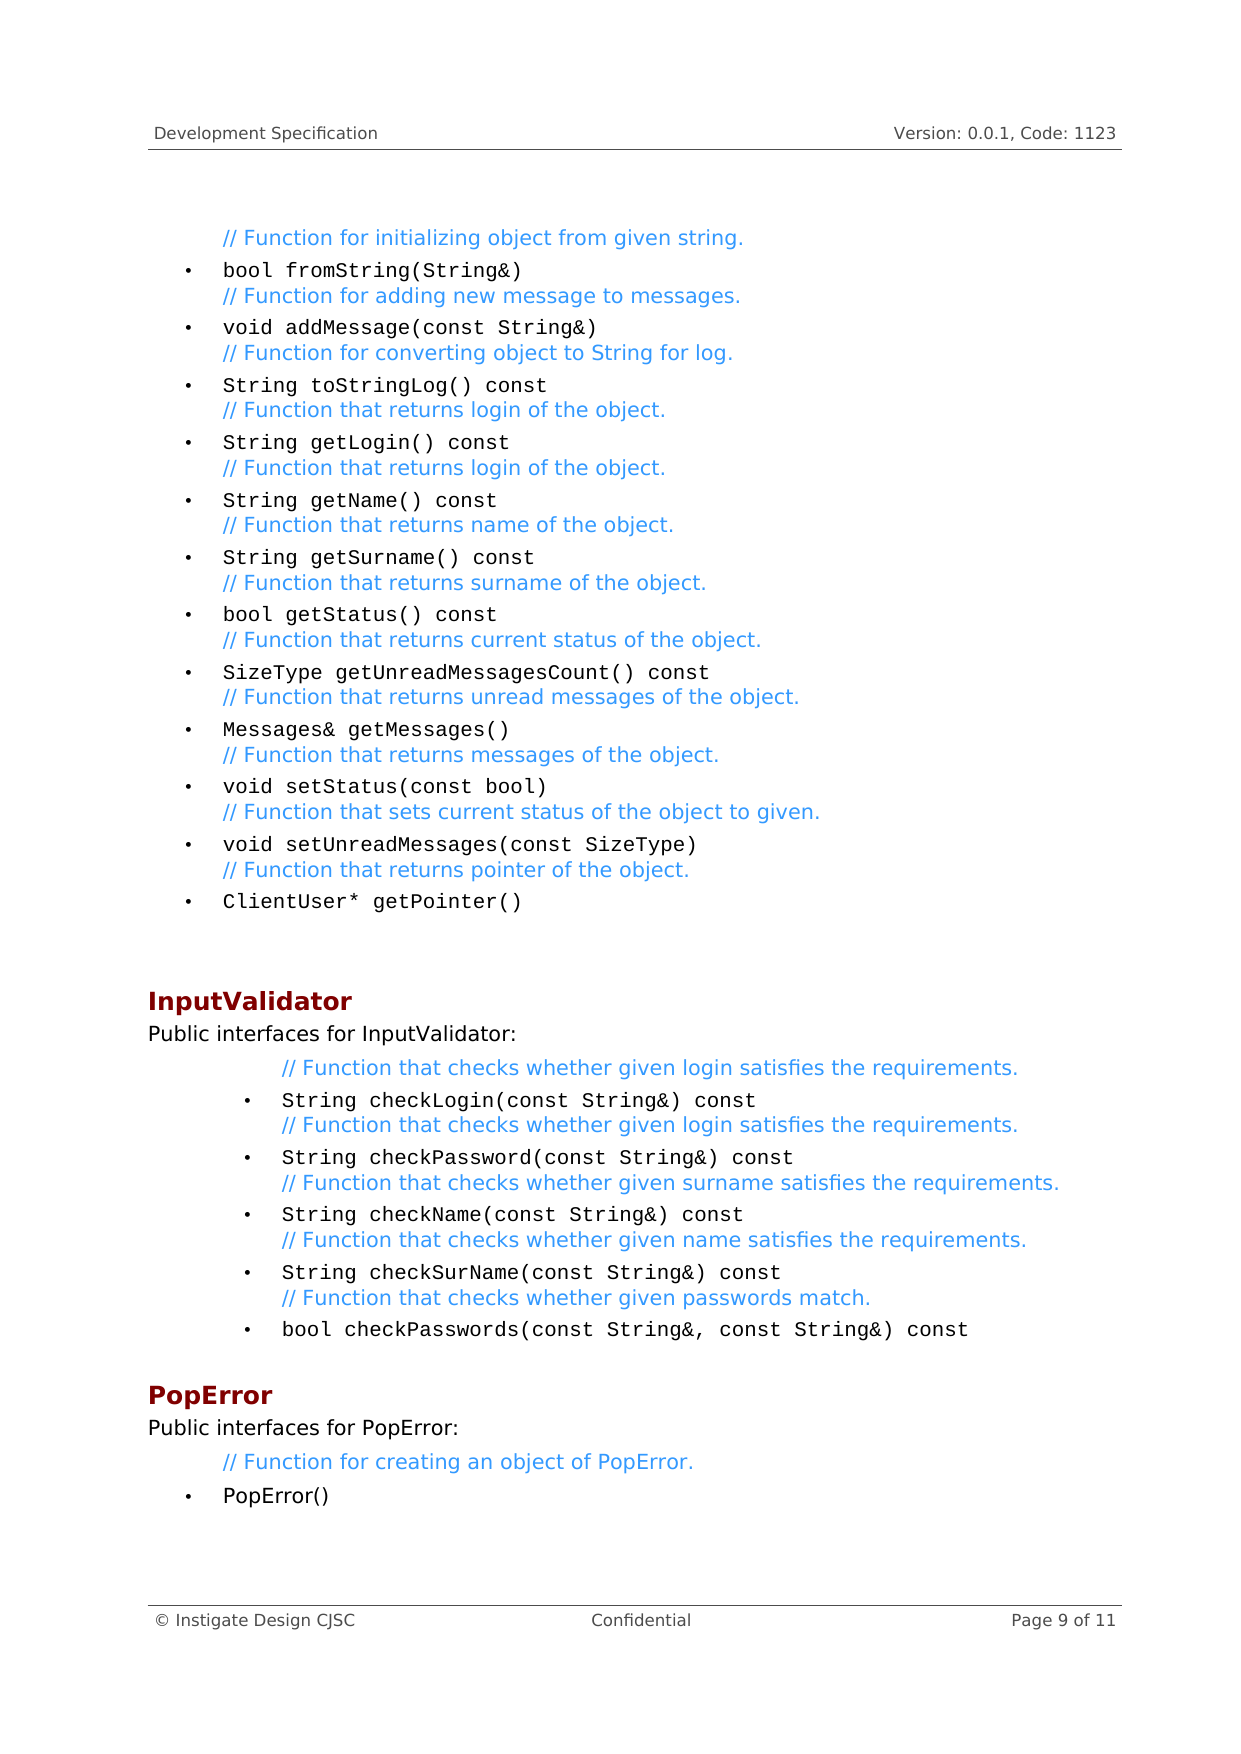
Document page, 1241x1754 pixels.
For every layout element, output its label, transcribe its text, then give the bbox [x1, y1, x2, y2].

list String checkLogin(const String&) const [244, 1090, 1122, 1113]
list void setStatus(const bool) [185, 777, 1122, 800]
list String checkPassword(const String&) const [244, 1147, 1122, 1171]
list // Function for adding new message to messages. [185, 284, 1122, 308]
list // Function for initializing object from given string. [185, 226, 1122, 251]
list // Function that returns name of the object. [185, 513, 1122, 537]
list // Function that checks whether given passwords match. [244, 1286, 1122, 1310]
list void setUnreadMessages(const SizeType) [185, 834, 1122, 858]
list Messages& getMessages() [185, 719, 1122, 743]
list // Function that returns surname of the object. [185, 571, 1122, 595]
text Public interfaces for PopError: [148, 1416, 1122, 1441]
list // Function that sets current status of the object to given. [185, 800, 1122, 824]
list String checkName(const String&) const [244, 1204, 1122, 1228]
list // Function that checks whether given login satisfies the requirements. [244, 1056, 1122, 1080]
list // Function that returns login of the object. [185, 456, 1122, 480]
list PopError() [185, 1484, 1122, 1508]
list // Function for creating an object of PopError. [185, 1450, 1122, 1474]
list bool checkPasswords(const String&, const String&) const [244, 1319, 1122, 1343]
list void addMessage(const String&) [185, 317, 1122, 341]
list bool getStatus() const [185, 604, 1122, 628]
list // Function that returns messages of the object. [185, 743, 1122, 767]
list String checkSurName(const String&) const [244, 1262, 1122, 1286]
list String toStringLog() const [185, 375, 1122, 398]
subtitle InputValidator [148, 987, 1122, 1016]
list // Function that checks whether given name satisfies the requirements. [244, 1228, 1122, 1252]
list // Function that returns login of the object. [185, 398, 1122, 423]
list String getLogin() const [185, 432, 1122, 456]
text Public interfaces for InputValidator: [148, 1022, 1122, 1046]
list SizeType getUnreadMessagesCount() const [185, 662, 1122, 685]
list bool fromString(String&) [185, 260, 1122, 284]
list // Function that returns current status of the object. [185, 628, 1122, 652]
list String getName() const [185, 489, 1122, 513]
list // Function for converting object to String for log. [185, 341, 1122, 365]
list ClientUser* getPointer() [185, 891, 1122, 915]
list // Function that returns pointer of the object. [185, 858, 1122, 882]
list // Function that checks whether given login satisfies the requirements. [244, 1113, 1122, 1138]
list // Function that returns unread messages of the object. [185, 685, 1122, 710]
subtitle PopError [148, 1381, 1122, 1410]
list String getSurname() const [185, 547, 1122, 571]
list // Function that checks whether given surname satisfies the requirements. [244, 1171, 1122, 1195]
